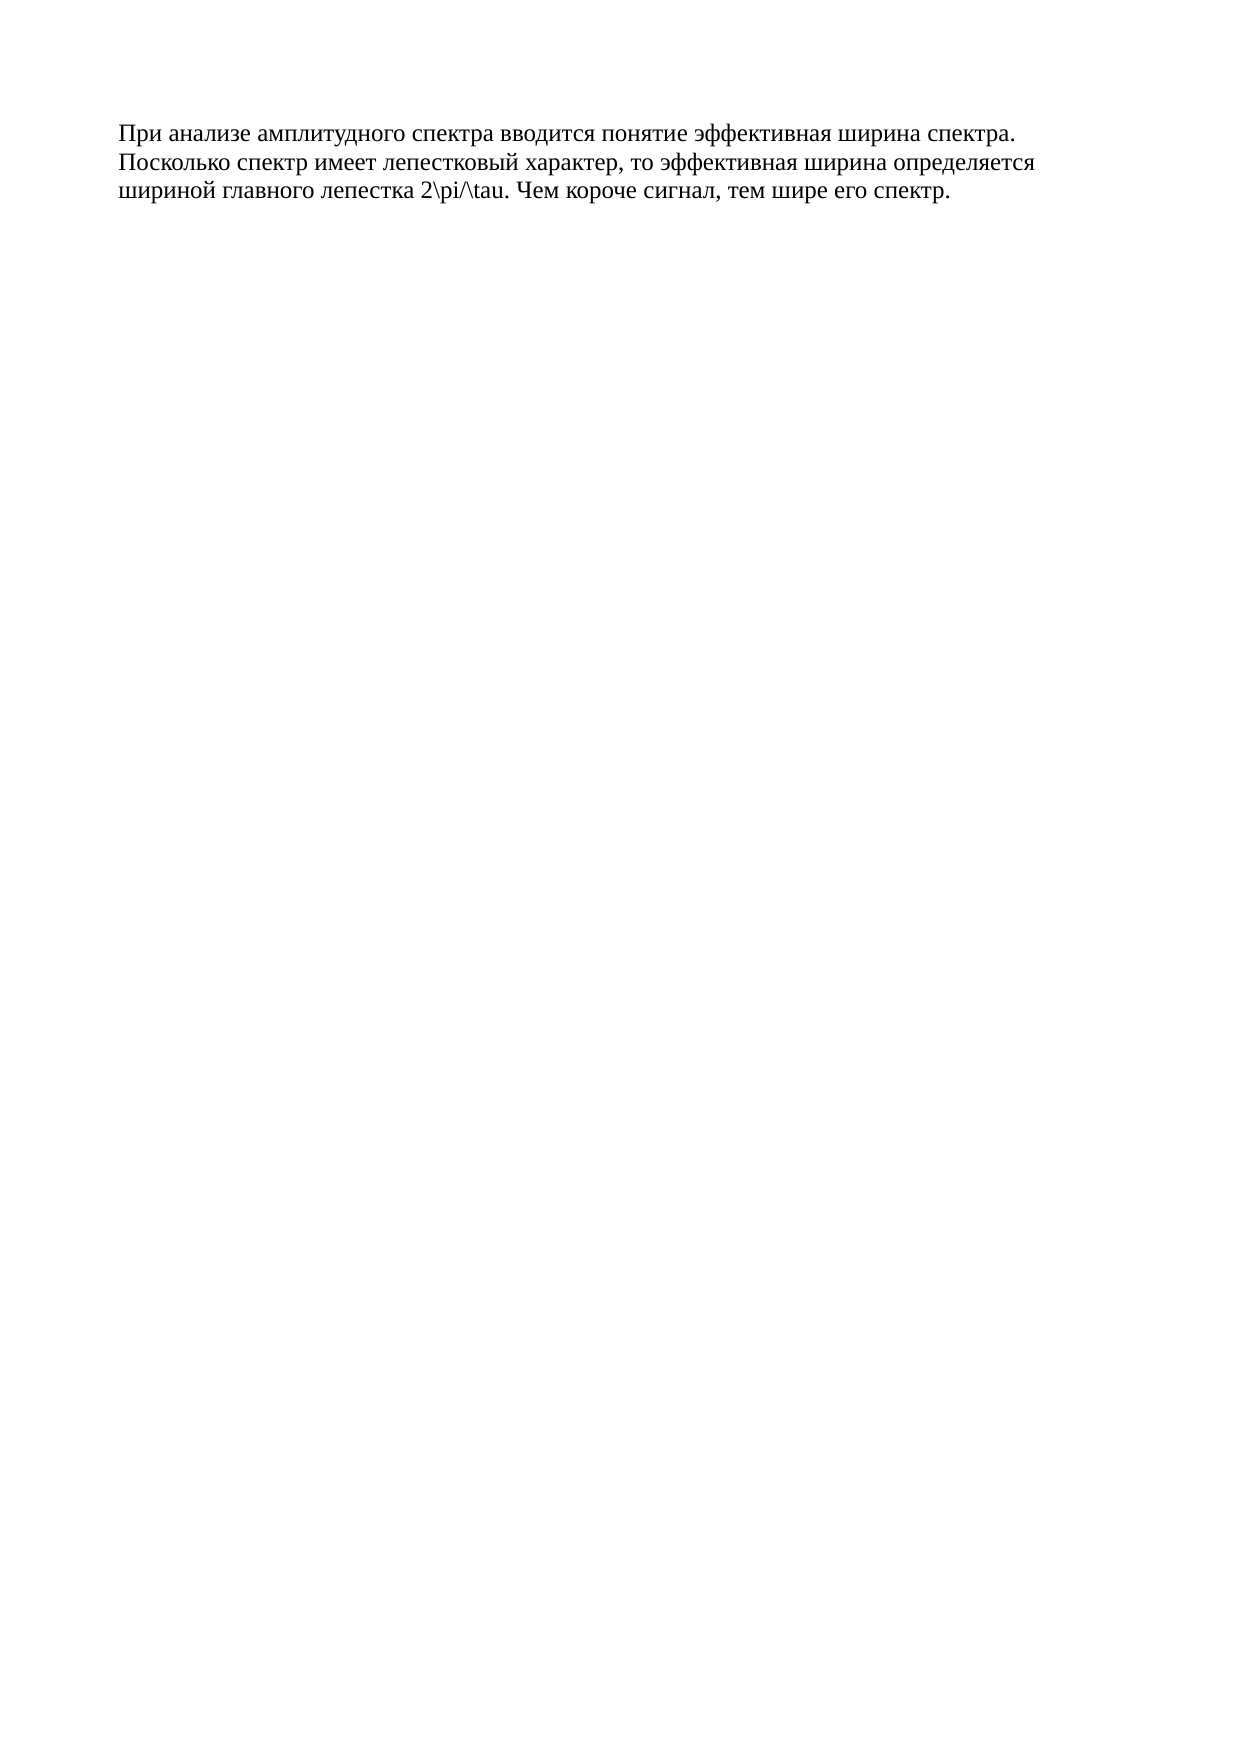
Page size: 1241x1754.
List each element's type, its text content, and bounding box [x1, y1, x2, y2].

text При анализе амплитудного спектра вводится понятие эффективная ширина спектра. Посколько спектр имеет лепестковый характер, то эффективная ширина определяется шириной главного лепестка 2\pi/\tau. Чем короче сигнал, тем шире его спектр. [118, 118, 1122, 204]
